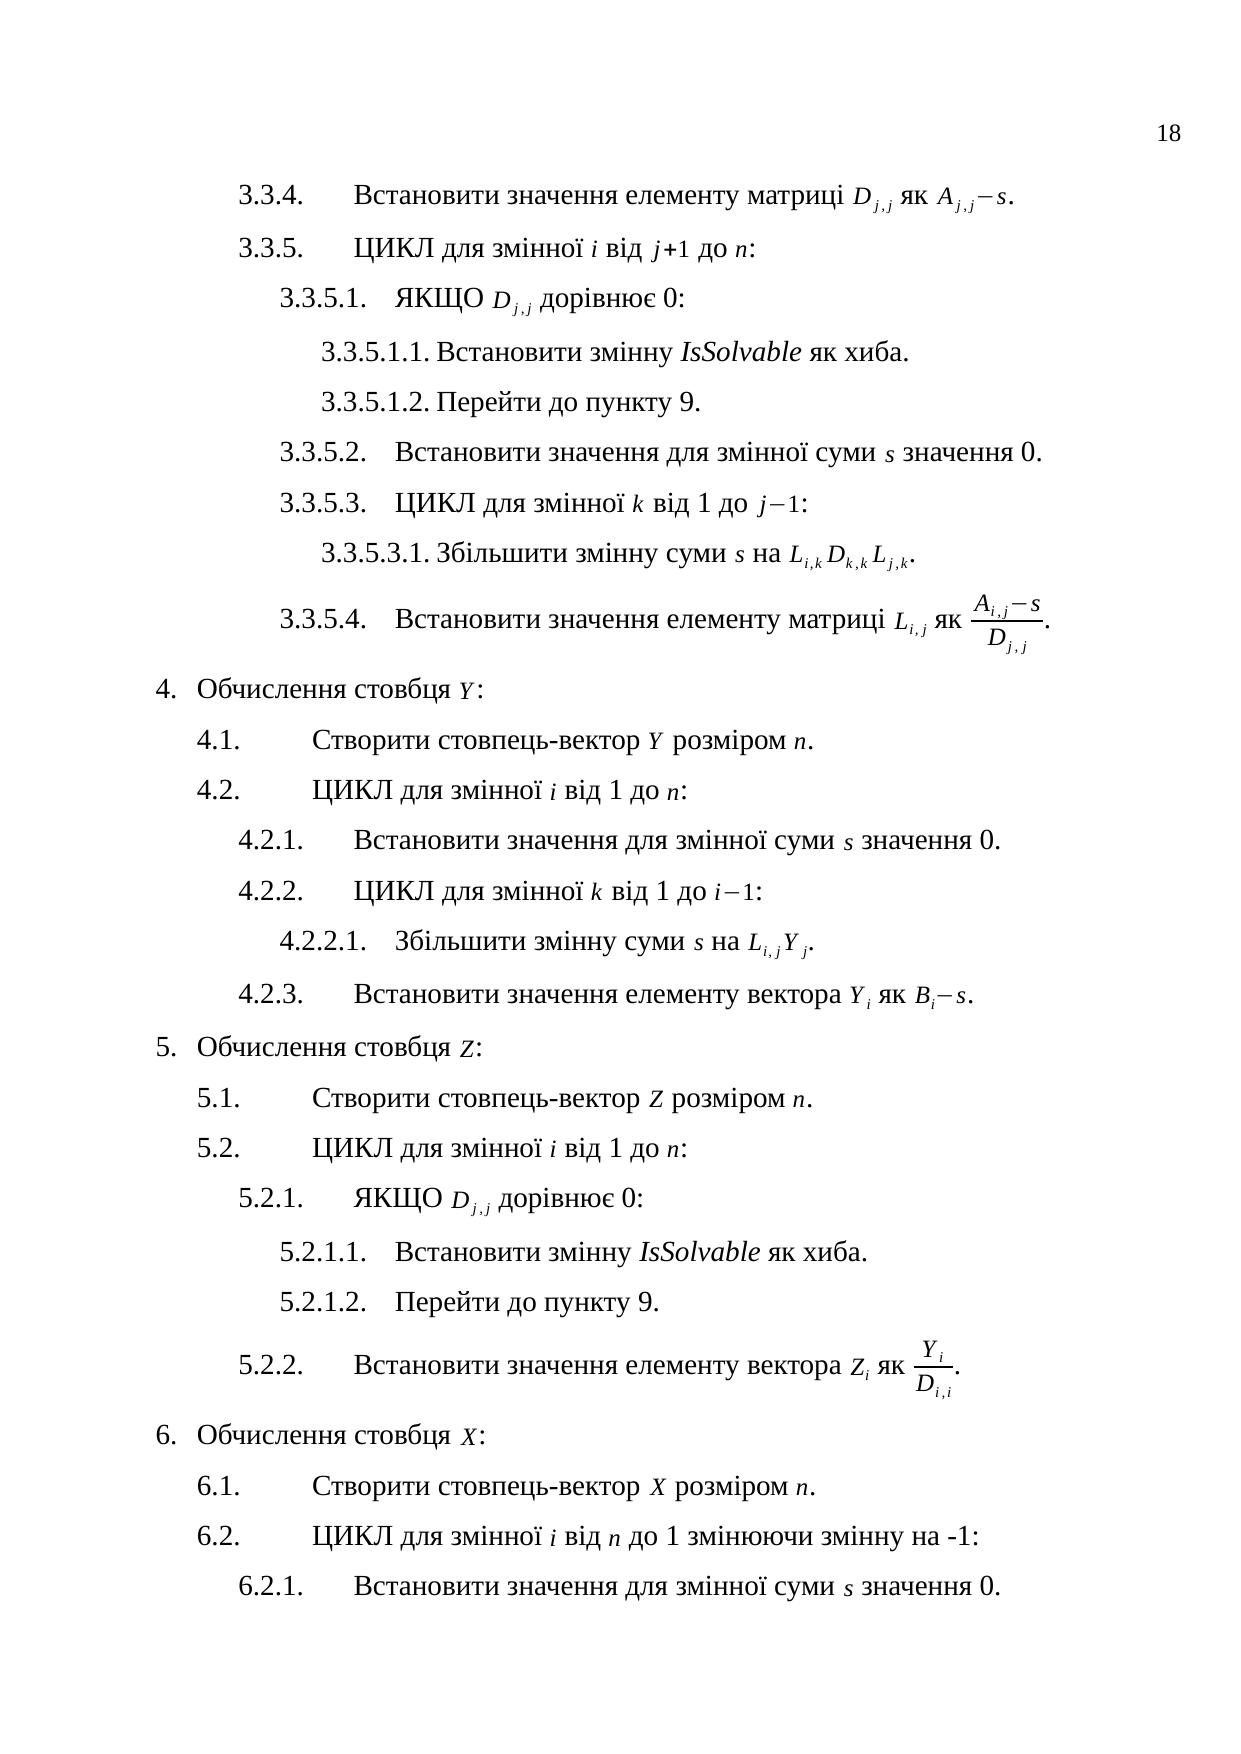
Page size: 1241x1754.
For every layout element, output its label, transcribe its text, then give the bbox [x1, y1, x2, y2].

list ЦИКЛ для змінної від 1 до : [279, 485, 1181, 518]
list Встановити змінну IsSolvable як хиба. [321, 334, 1181, 367]
list Збільшити змінну суми на . [279, 923, 1181, 959]
list Встановити значення елементу матриці як . [238, 177, 1181, 213]
list ЯКЩО дорівнює 0: [279, 281, 1181, 317]
list ЦИКЛ для змінної від 1 до : [197, 1130, 1181, 1164]
list Перейти до пункту 9. [279, 1284, 1181, 1317]
list Обчислення стовбця : [155, 1417, 1181, 1451]
list Встановити значення для змінної суми значення 0. [279, 434, 1181, 468]
list Створити стовпець-вектор розміром . [197, 1468, 1181, 1501]
list ЦИКЛ для змінної від 1 до : [197, 772, 1181, 806]
list Створити стовпець-вектор розміром . [197, 1080, 1181, 1113]
list Обчислення стовбця : [155, 1029, 1181, 1063]
list Збільшити змінну суми на . [321, 535, 1181, 571]
list Встановити значення для змінної суми значення 0. [238, 822, 1181, 856]
list ЦИКЛ для змінної від до : [238, 230, 1181, 264]
list Створити стовпець-вектор розміром . [197, 722, 1181, 755]
list Встановити значення для змінної суми значення 0. [238, 1568, 1181, 1602]
list Обчислення стовбця : [155, 671, 1181, 705]
list Встановити значення елементу вектора як . [238, 976, 1181, 1013]
list Перейти до пункту 9. [321, 384, 1181, 418]
list ЦИКЛ для змінної від 1 до : [238, 873, 1181, 906]
list Встановити змінну IsSolvable як хиба. [279, 1234, 1181, 1267]
list Встановити значення елементу матриці як . [279, 588, 1181, 655]
list ЦИКЛ для змінної від до 1 змінюючи змінну на -1: [197, 1518, 1181, 1552]
list Встановити значення елементу вектора як . [238, 1334, 1181, 1401]
list ЯКЩО дорівнює 0: [238, 1180, 1181, 1217]
